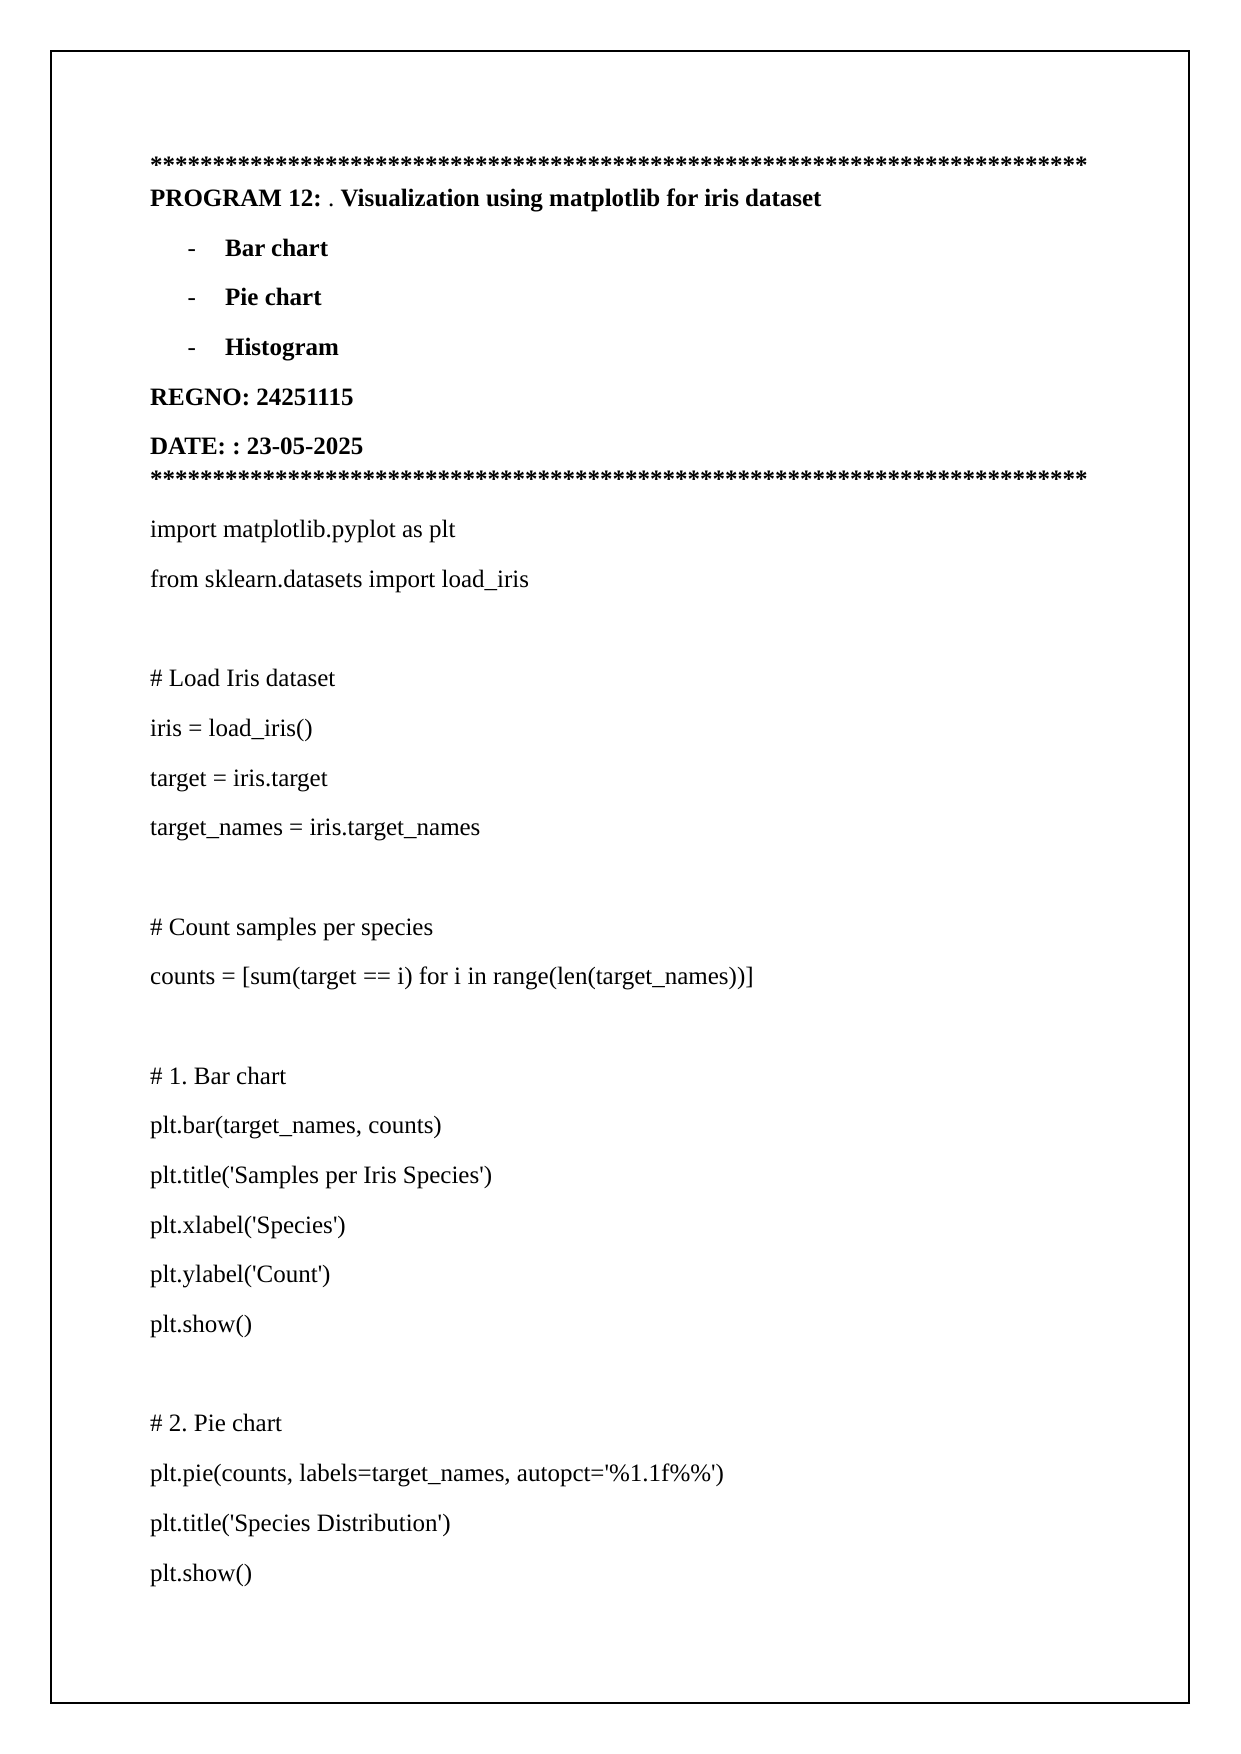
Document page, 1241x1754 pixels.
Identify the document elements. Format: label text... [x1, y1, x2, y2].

list Bar chart [187, 233, 1090, 261]
text target_names = iris.target_names [150, 812, 1090, 841]
text # Count samples per species [150, 912, 1090, 940]
text PROGRAM 12: . Visualization using matplotlib for iris dataset [150, 183, 1090, 212]
text target = iris.target [150, 763, 1090, 791]
text plt.title('Samples per Iris Species') [150, 1160, 1090, 1189]
text *************************************************************************** [150, 150, 1156, 179]
text *************************************************************************** [150, 464, 1090, 493]
text plt.ylabel('Count') [150, 1259, 1090, 1288]
text # Load Iris dataset [150, 663, 1090, 692]
text DATE: : 23-05-2025 [150, 431, 1156, 460]
text # 1. Bar chart [150, 1061, 1090, 1089]
text counts = [sum(target == i) for i in range(len(target_names))] [150, 961, 1090, 990]
text plt.show() [150, 1558, 1090, 1586]
text from sklearn.datasets import load_iris [150, 564, 1090, 593]
list Histogram [187, 332, 1090, 361]
list Pie chart [187, 282, 1090, 311]
text iris = load_iris() [150, 713, 1090, 742]
text import matplotlib.pyplot as plt [150, 514, 1090, 543]
text plt.pie(counts, labels=target_names, autopct='%1.1f%%') [150, 1458, 1090, 1487]
text plt.title('Species Distribution') [150, 1508, 1090, 1537]
text plt.show() [150, 1309, 1090, 1338]
text REGNO: 24251115 [150, 382, 1090, 411]
text plt.xlabel('Species') [150, 1210, 1090, 1238]
text plt.bar(target_names, counts) [150, 1110, 1090, 1139]
text # 2. Pie chart [150, 1408, 1090, 1437]
